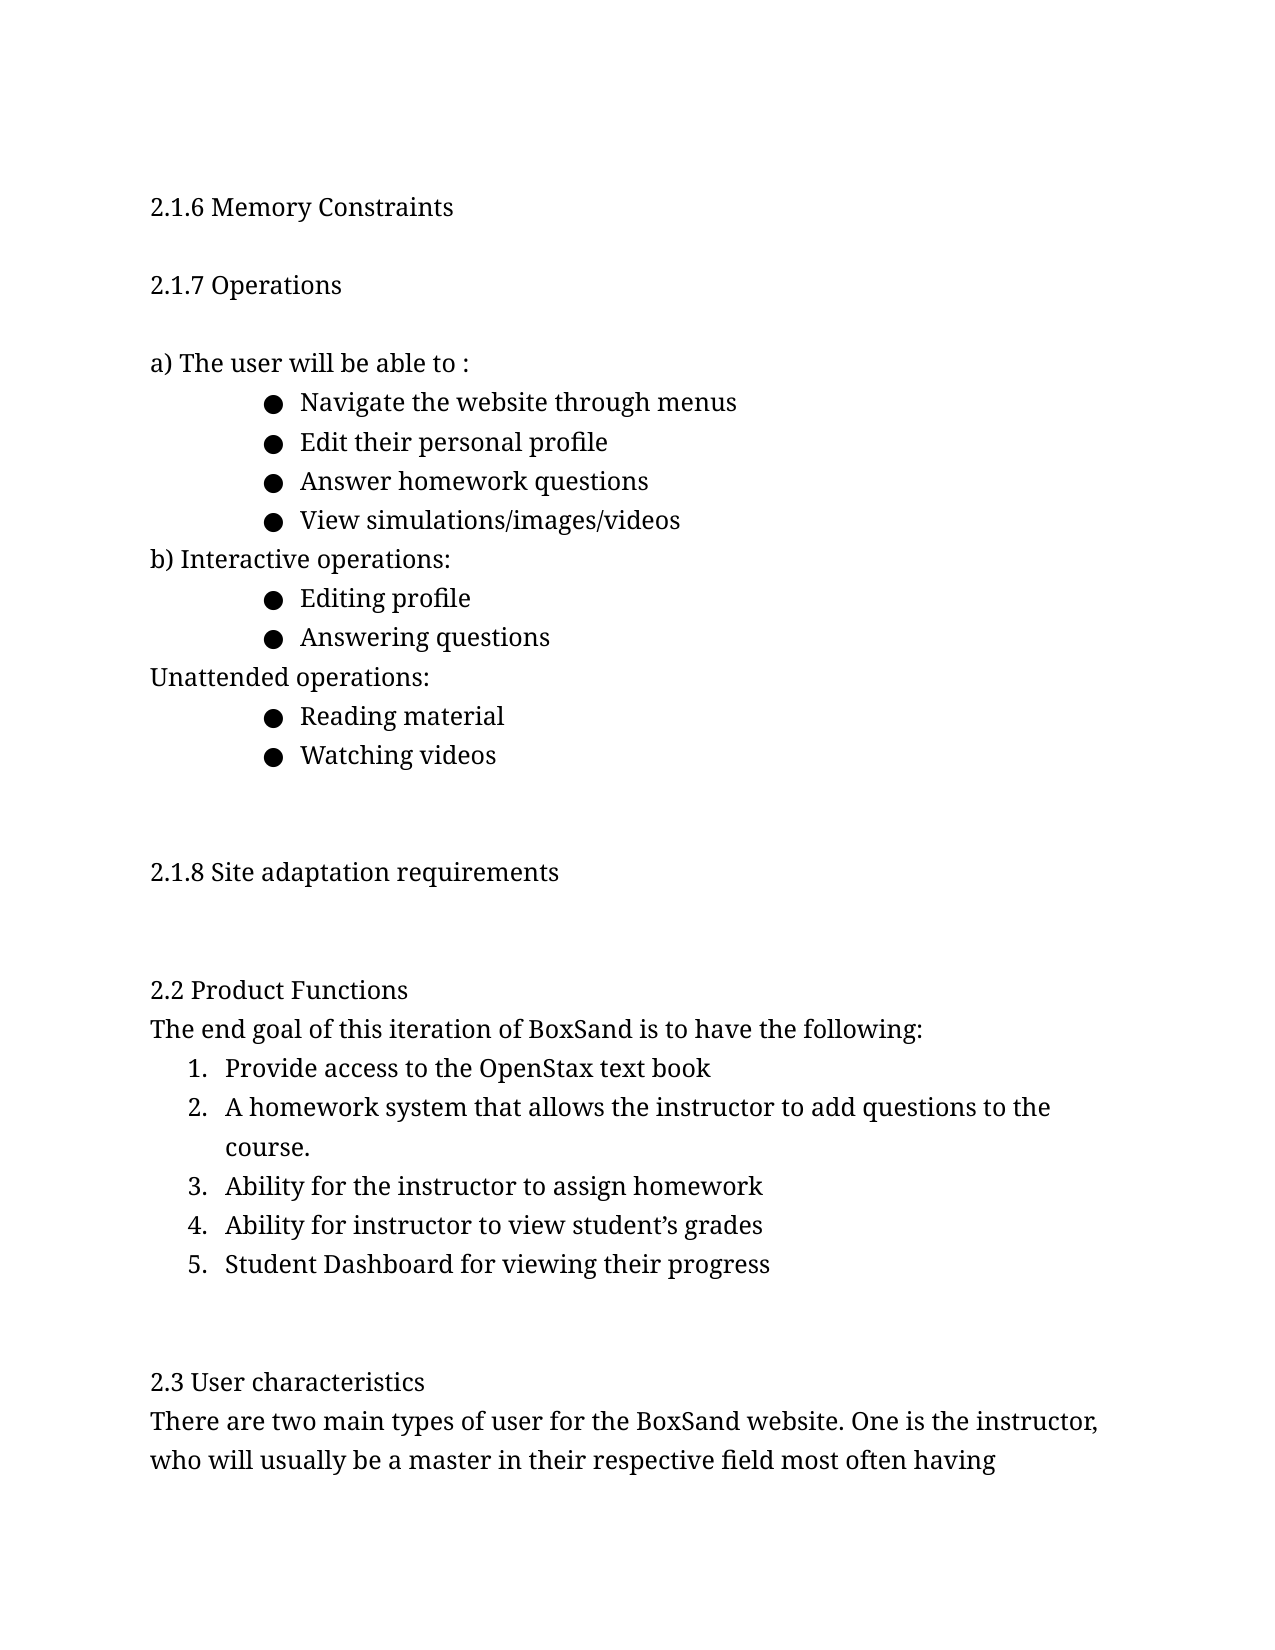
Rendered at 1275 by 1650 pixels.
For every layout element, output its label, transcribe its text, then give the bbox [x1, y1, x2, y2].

text 2.1.7 Operations [150, 267, 1125, 302]
text Unattended operations: [150, 659, 1125, 693]
text There are two main types of user for the BoxSand website. One is the instructor, who will usually be a master in their respective field most often having [150, 1403, 1125, 1477]
list Student Dashboard for viewing their progress [187, 1247, 1125, 1281]
list Watching videos [262, 737, 1125, 772]
text 2.1.6 Memory Constraints [150, 189, 1125, 223]
list Ability for the instructor to assign homework [187, 1168, 1125, 1202]
text The end goal of this iteration of BoxSand is to have the following: [150, 1012, 1125, 1046]
list Navigate the website through menus [262, 385, 1125, 419]
list A homework system that allows the instructor to add questions to the course. [187, 1090, 1125, 1163]
text 2.1.8 Site adaptation requirements [150, 855, 1125, 889]
text b) Interactive operations: [150, 542, 1125, 576]
list Reading material [262, 698, 1125, 732]
list Edit their personal profile [262, 424, 1125, 458]
list Answering questions [262, 620, 1125, 654]
list Answer homework questions [262, 463, 1125, 497]
list Ability for instructor to view student’s grades [187, 1207, 1125, 1242]
list Editing profile [262, 581, 1125, 615]
text 2.2 Product Functions [150, 972, 1125, 1007]
list Provide access to the OpenStax text book [187, 1051, 1125, 1085]
text 2.3 User characteristics [150, 1364, 1125, 1398]
text a) The user will be able to : [150, 346, 1125, 380]
list View simulations/images/videos [262, 502, 1125, 537]
